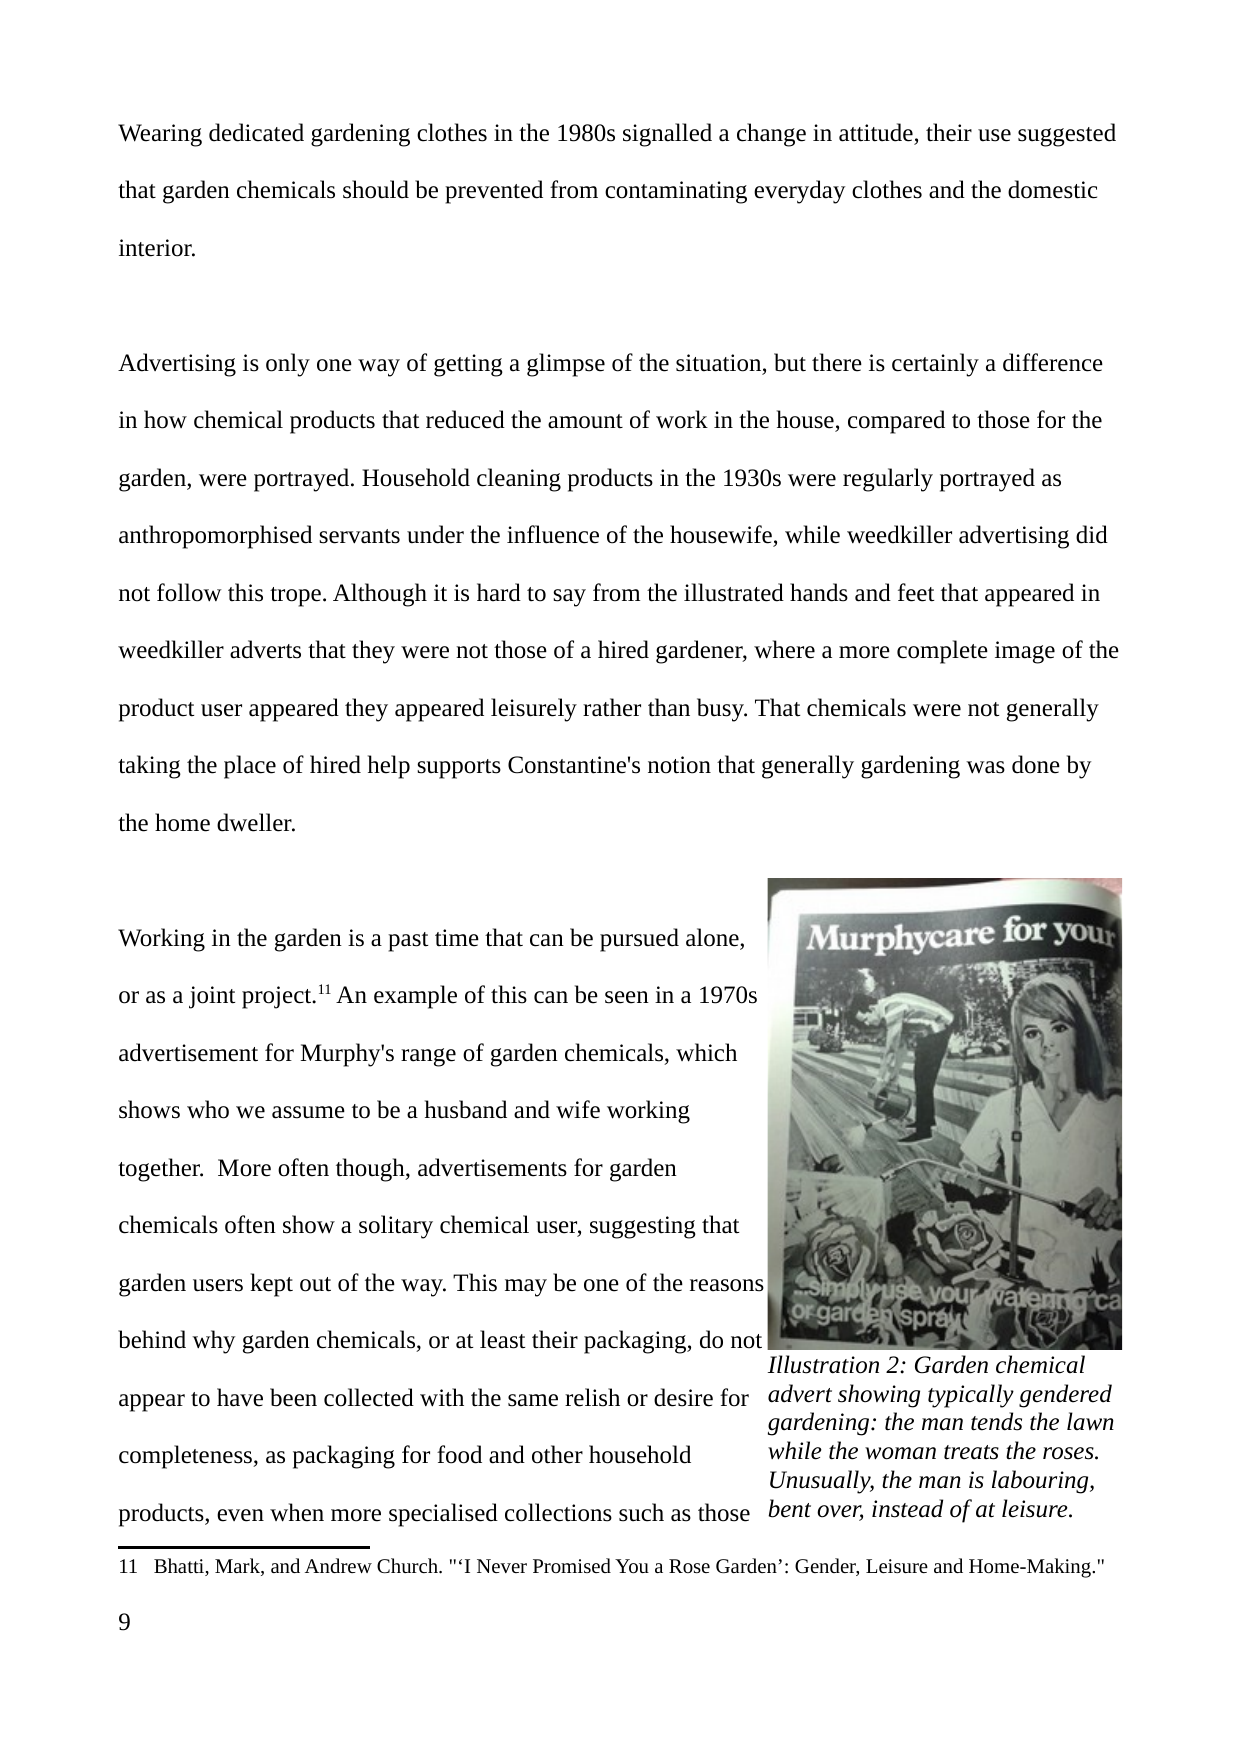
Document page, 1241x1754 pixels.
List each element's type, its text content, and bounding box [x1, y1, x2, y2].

text Advertising is only one way of getting a glimpse of the situation, but there is certainly a difference in how chemical products that reduced the amount of work in the house, compared to those for the garden, were portrayed. Household cleaning products in the 1930s were regularly portrayed as anthropomorphised servants under the influence of the housewife, while weedkiller advertising did not follow this trope. Although it is hard to say from the illustrated hands and feet that appeared in weedkiller adverts that they were not those of a hired gardener, where a more complete image of the product user appeared they appeared leisurely rather than busy. That chemicals were not generally taking the place of hired help supports Constantine's notion that generally gardening was done by the home dweller. [118, 348, 1122, 837]
picture [767, 878, 1123, 1350]
text Wearing dedicated gardening clothes in the 1980s signalled a change in attitude, their use suggested that garden chemicals should be prevented from contaminating everyday clothes and the domestic interior. [118, 118, 1122, 262]
text Illustration 2: Garden chemical advert showing typically gendered gardening: the man tends the lawn while the woman treats the roses. Unusually, the man is labouring, bent over, instead of at leisure. [768, 1350, 1122, 1522]
text Working in the garden is a past time that can be pursued alone, or as a joint project. An example of this can be seen in a 1970s advertisement for Murphy's range of garden chemicals, which shows who we assume to be a husband and wife working together. More often though, advertisements for garden chemicals often show a solitary chemical user, suggesting that garden users kept out of the way. This may be one of the reasons behind why garden chemicals, or at least their packaging, do not appear to have been collected with the same relish or desire for completeness, as packaging for food and other household products, even when more specialised collections such as those [118, 923, 1122, 1527]
text Bhatti, Mark, and Andrew Church. "‘I Never Promised You a Rose Garden’: Gender, Leisure and Home-Making." [118, 1553, 1122, 1578]
